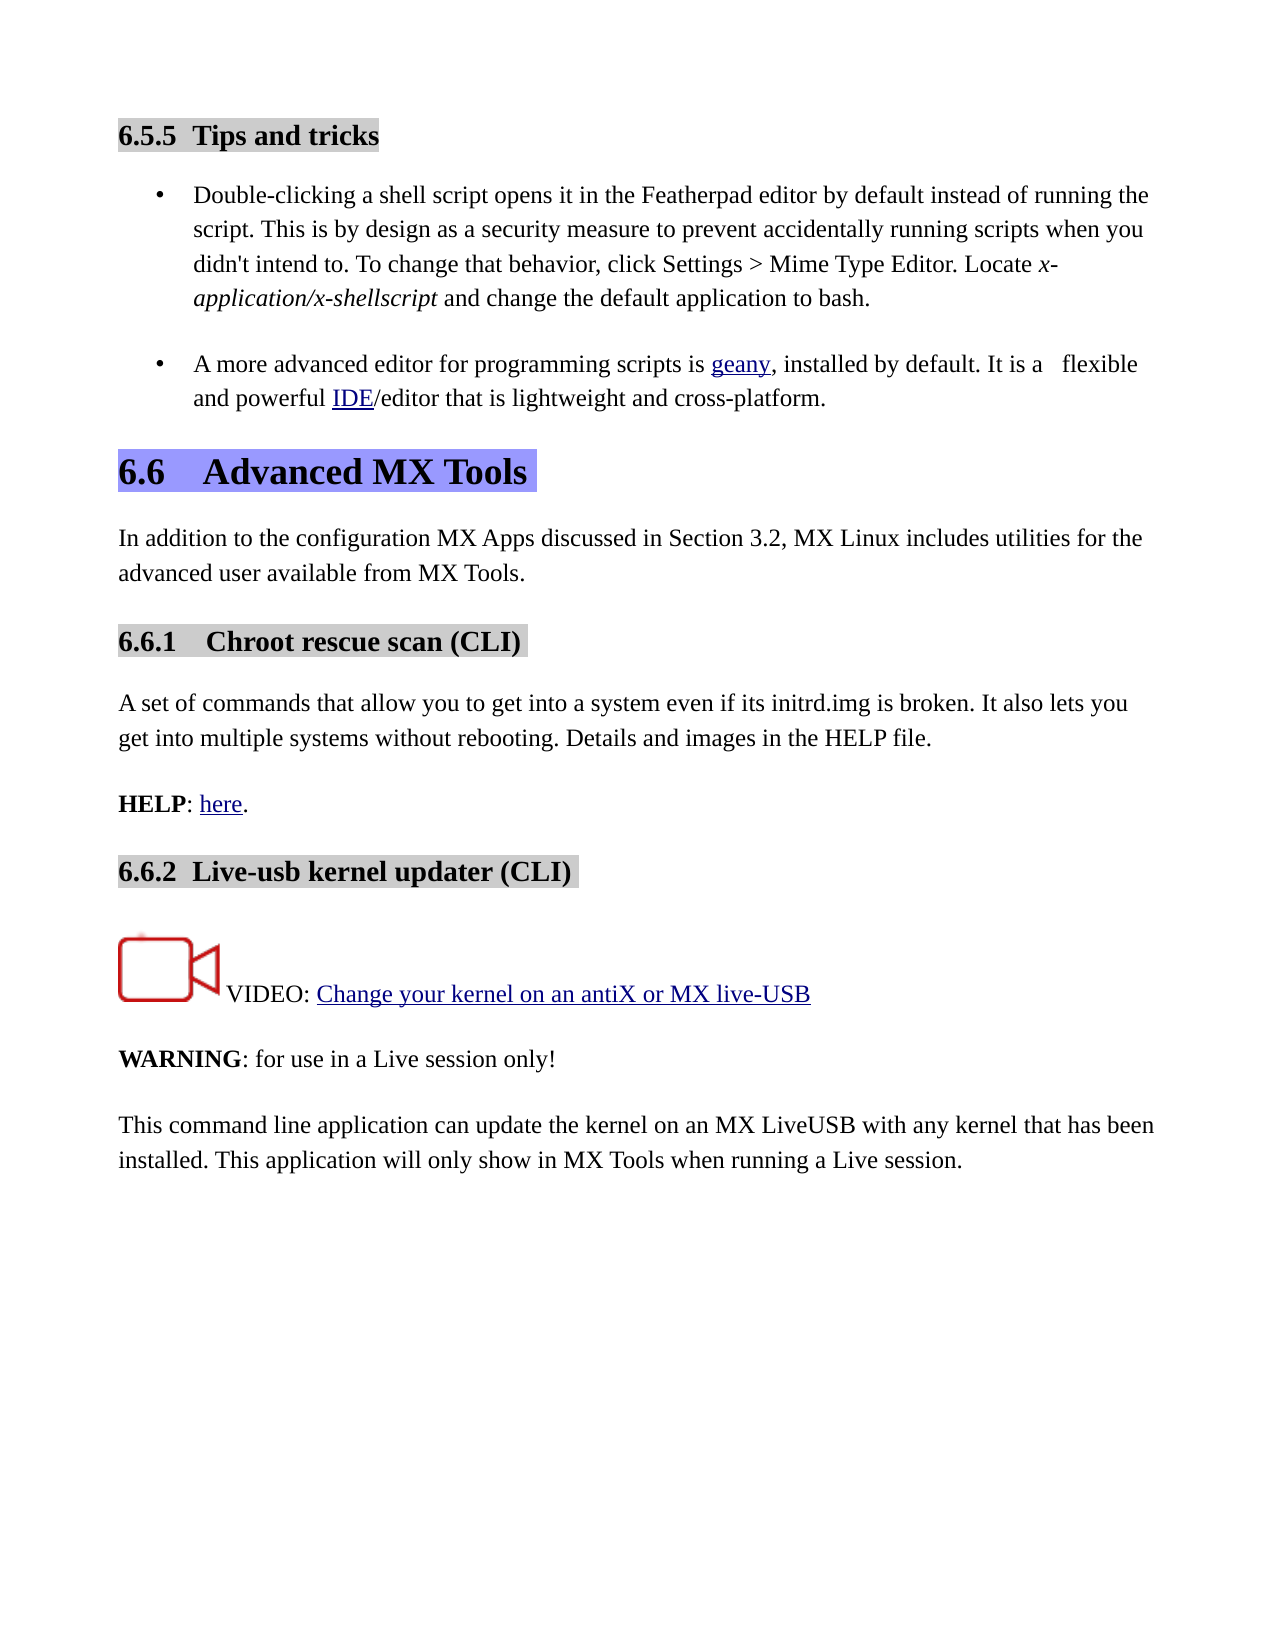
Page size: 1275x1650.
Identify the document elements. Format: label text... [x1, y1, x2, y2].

subtitle 6.6.1 Chroot rescue scan (CLI) [528, 624, 1157, 657]
text In addition to the configuration MX Apps discussed in Section 3.2, MX Linux includes utilities for the advanced user available from MX Tools. [118, 523, 1157, 587]
list Double-clicking a shell script opens it in the Featherpad editor by default instead of running the script. This is by design as a security measure to prevent accidentally running scripts when you didn't intend to. To change that behavior, click Settings > Mime Type Editor. Locate x-application/x-shellscript and change the default application to bash. [156, 180, 1157, 312]
text HELP: here. [118, 789, 1157, 817]
subtitle 6.6 Advanced MX Tools [537, 449, 1157, 492]
text WARNING: for use in a Live session only! [118, 1044, 1157, 1073]
subtitle 6.5.5 Tips and tricks [379, 118, 1157, 152]
list A more advanced editor for programming scripts is geany, installed by default. It is a flexible and powerful IDE/editor that is lightweight and cross-platform. [156, 349, 1157, 412]
text This command line application can update the kernel on an MX LiveUSB with any kernel that has been installed. This application will only show in MX Tools when running a Live session. [118, 1110, 1157, 1173]
subtitle 6.6.2 Live-usb kernel updater (CLI) [118, 854, 1157, 888]
text A set of commands that allow you to get into a system even if its initrd.img is broken. It also lets you get into multiple systems without rebooting. Details and images in the HELP file. [118, 688, 1157, 752]
picture [118, 919, 220, 1002]
text VIDEO: Change your kernel on an antiX or MX live-USB [118, 919, 1157, 1007]
